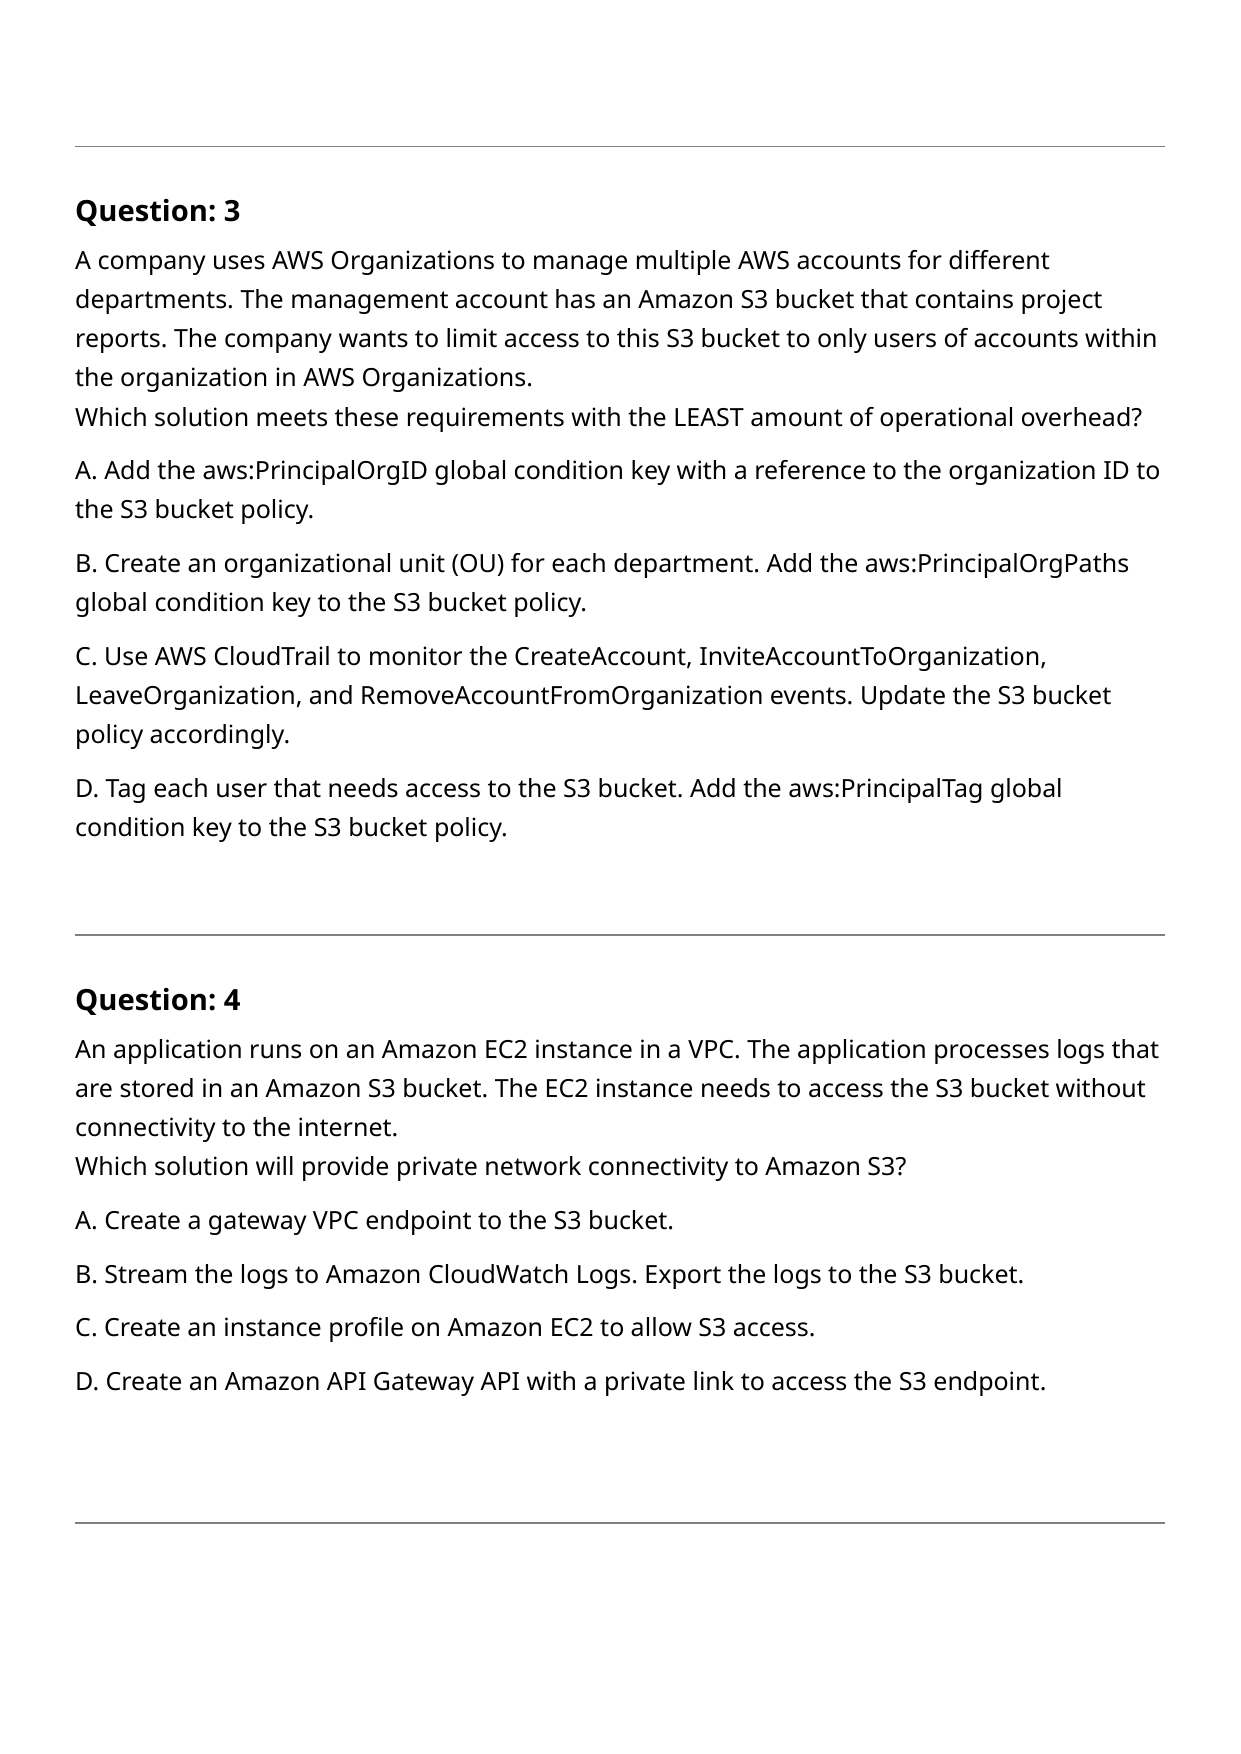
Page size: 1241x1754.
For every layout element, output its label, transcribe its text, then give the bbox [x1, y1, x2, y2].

text An application runs on an Amazon EC2 instance in a VPC. The application processes logs that are stored in an Amazon S3 bucket. The EC2 instance needs to access the S3 bucket without connectivity to the internet. Which solution will provide private network connectivity to Amazon S3? [75, 1031, 1165, 1183]
text A. Add the aws:PrincipalOrgID global condition key with a reference to the organization ID to the S3 bucket policy. [75, 453, 1165, 526]
subtitle Question: 4 [75, 979, 1165, 1019]
text A. Create a gateway VPC endpoint to the S3 bucket. [75, 1202, 1165, 1237]
text D. Create an Amazon API Gateway API with a private link to access the S3 endpoint. [75, 1364, 1165, 1398]
text B. Stream the logs to Amazon CloudWatch Logs. Export the logs to the S3 bucket. [75, 1256, 1165, 1290]
text C. Use AWS CloudTrail to monitor the CreateAccount, InviteAccountToOrganization, LeaveOrganization, and RemoveAccountFromOrganization events. Update the S3 bucket policy accordingly. [75, 639, 1165, 751]
text B. Create an organizational unit (OU) for each department. Add the aws:PrincipalOrgPaths global condition key to the S3 bucket policy. [75, 546, 1165, 619]
subtitle Question: 3 [75, 190, 1165, 230]
text C. Create an instance profile on Amazon EC2 to allow S3 access. [75, 1310, 1165, 1344]
text D. Tag each user that needs access to the S3 bucket. Add the aws:PrincipalTag global condition key to the S3 bucket policy. [75, 771, 1165, 844]
text A company uses AWS Organizations to manage multiple AWS accounts for different departments. The management account has an Amazon S3 bucket that contains project reports. The company wants to limit access to this S3 bucket to only users of accounts within the organization in AWS Organizations. Which solution meets these requirements with the LEAST amount of operational overhead? [75, 242, 1165, 433]
